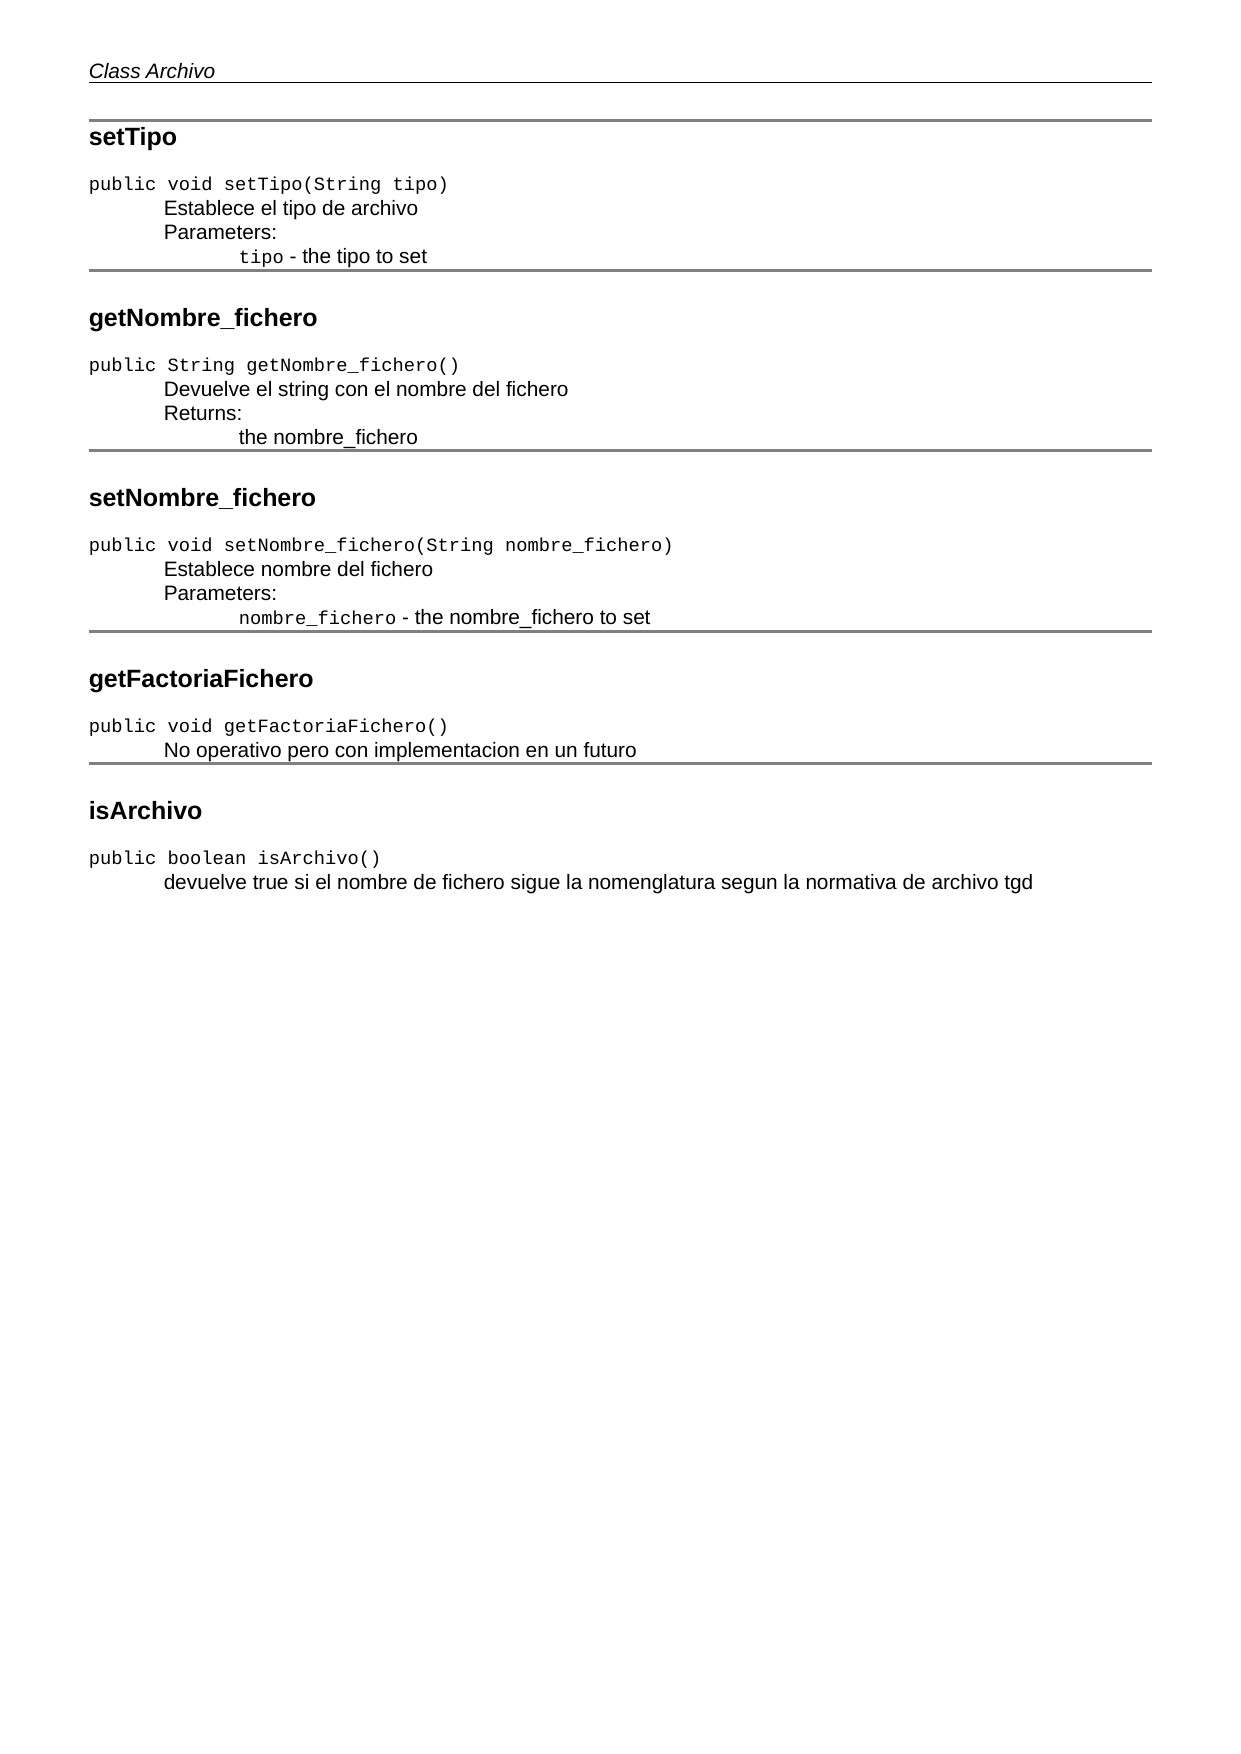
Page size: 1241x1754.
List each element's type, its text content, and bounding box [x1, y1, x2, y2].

subtitle getNombre_fichero [88, 299, 1152, 331]
text tipo - the tipo to set [238, 244, 1152, 269]
text Devuelve el string con el nombre del fichero [163, 377, 1152, 401]
text Parameters: [163, 581, 1152, 605]
text public void getFactoriaFichero() [88, 717, 1152, 738]
text nombre_fichero - the nombre_fichero to set [238, 605, 1152, 630]
text public void setNombre_fichero(String nombre_fichero) [88, 536, 1152, 557]
subtitle isArchivo [88, 793, 1152, 824]
text No operativo pero con implementacion en un futuro [163, 738, 1152, 762]
text Returns: [163, 401, 1152, 425]
text devuelve true si el nombre de fichero sigue la nomenglatura segun la normativa de archivo tgd [163, 870, 1152, 894]
text Establece el tipo de archivo [163, 196, 1152, 220]
subtitle getFactoriaFichero [88, 661, 1152, 692]
text public boolean isArchivo() [88, 849, 1152, 870]
subtitle setTipo [88, 120, 1152, 150]
text public String getNombre_fichero() [88, 356, 1152, 377]
text the nombre_fichero [238, 425, 1152, 449]
subtitle setNombre_fichero [88, 479, 1152, 511]
text Parameters: [163, 220, 1152, 244]
text public void setTipo(String tipo) [88, 174, 1152, 196]
text Establece nombre del fichero [163, 557, 1152, 581]
